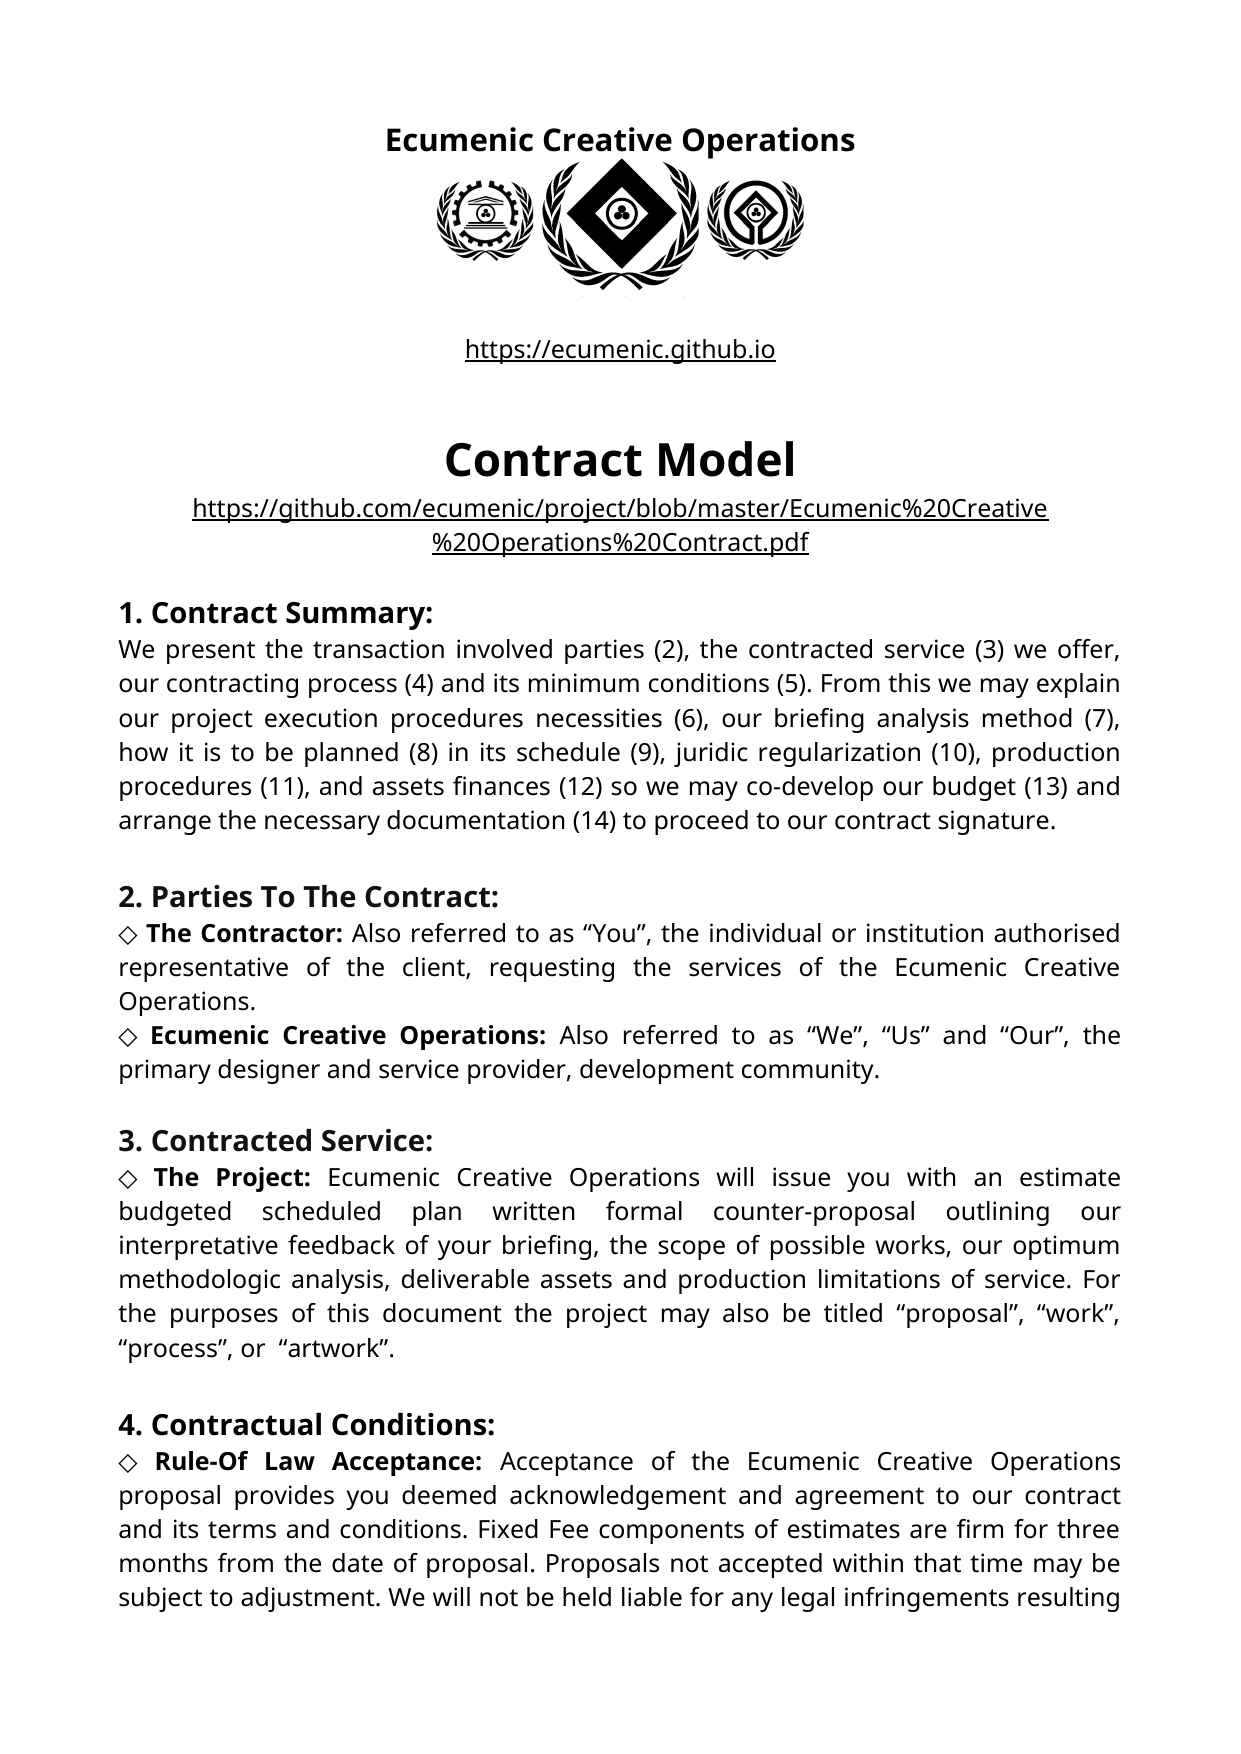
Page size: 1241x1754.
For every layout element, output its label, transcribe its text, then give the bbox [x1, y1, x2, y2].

text Ecumenic Creative Operations [118, 118, 1122, 161]
text ◇ Rule-Of Law Acceptance: Acceptance of the Ecumenic Creative Operations proposal provides you deemed acknowledgement and agreement to our contract and its terms and conditions. Fixed Fee components of estimates are firm for three months from the date of proposal. Proposals not accepted within that time may be subject to adjustment. We will not be held liable for any legal infringements resulting [118, 1444, 1122, 1614]
text Contract Model [118, 428, 1122, 490]
picture [428, 147, 813, 298]
text 1. Contract Summary: [118, 592, 1122, 632]
text https://github.com/ecumenic/project/blob/master/Ecumenic%20Creative%20Operations%20Contract.pdf [118, 490, 1122, 558]
text 3. Contracted Service: [118, 1120, 1122, 1160]
text ◇ Ecumenic Creative Operations: Also referred to as “We”, “Us” and “Our”, the primary designer and service provider, development community. [118, 1018, 1122, 1086]
text ◇ The Project: Ecumenic Creative Operations will issue you with an estimate budgeted scheduled plan written formal counter-proposal outlining our interpretative feedback of your briefing, the scope of possible works, our optimum methodologic analysis, deliverable assets and production limitations of service. For the purposes of this document the project may also be titled “proposal”, “work”, “process”, or “artwork”. [118, 1160, 1122, 1364]
text https://ecumenic.github.io [118, 331, 1122, 365]
text 4. Contractual Conditions: [118, 1404, 1122, 1444]
text We present the transaction involved parties (2), the contracted service (3) we offer, our contracting process (4) and its minimum conditions (5). From this we may explain our project execution procedures necessities (6), our briefing analysis method (7), how it is to be planned (8) in its schedule (9), juridic regularization (10), production procedures (11), and assets finances (12) so we may co-develop our budget (13) and arrange the necessary documentation (14) to proceed to our contract signature. [118, 632, 1122, 836]
text 2. Parties To The Contract: [118, 876, 1122, 916]
text ◇ The Contractor: Also referred to as “You”, the individual or institution authorised representative of the client, requesting the services of the Ecumenic Creative Operations. [118, 916, 1122, 1018]
